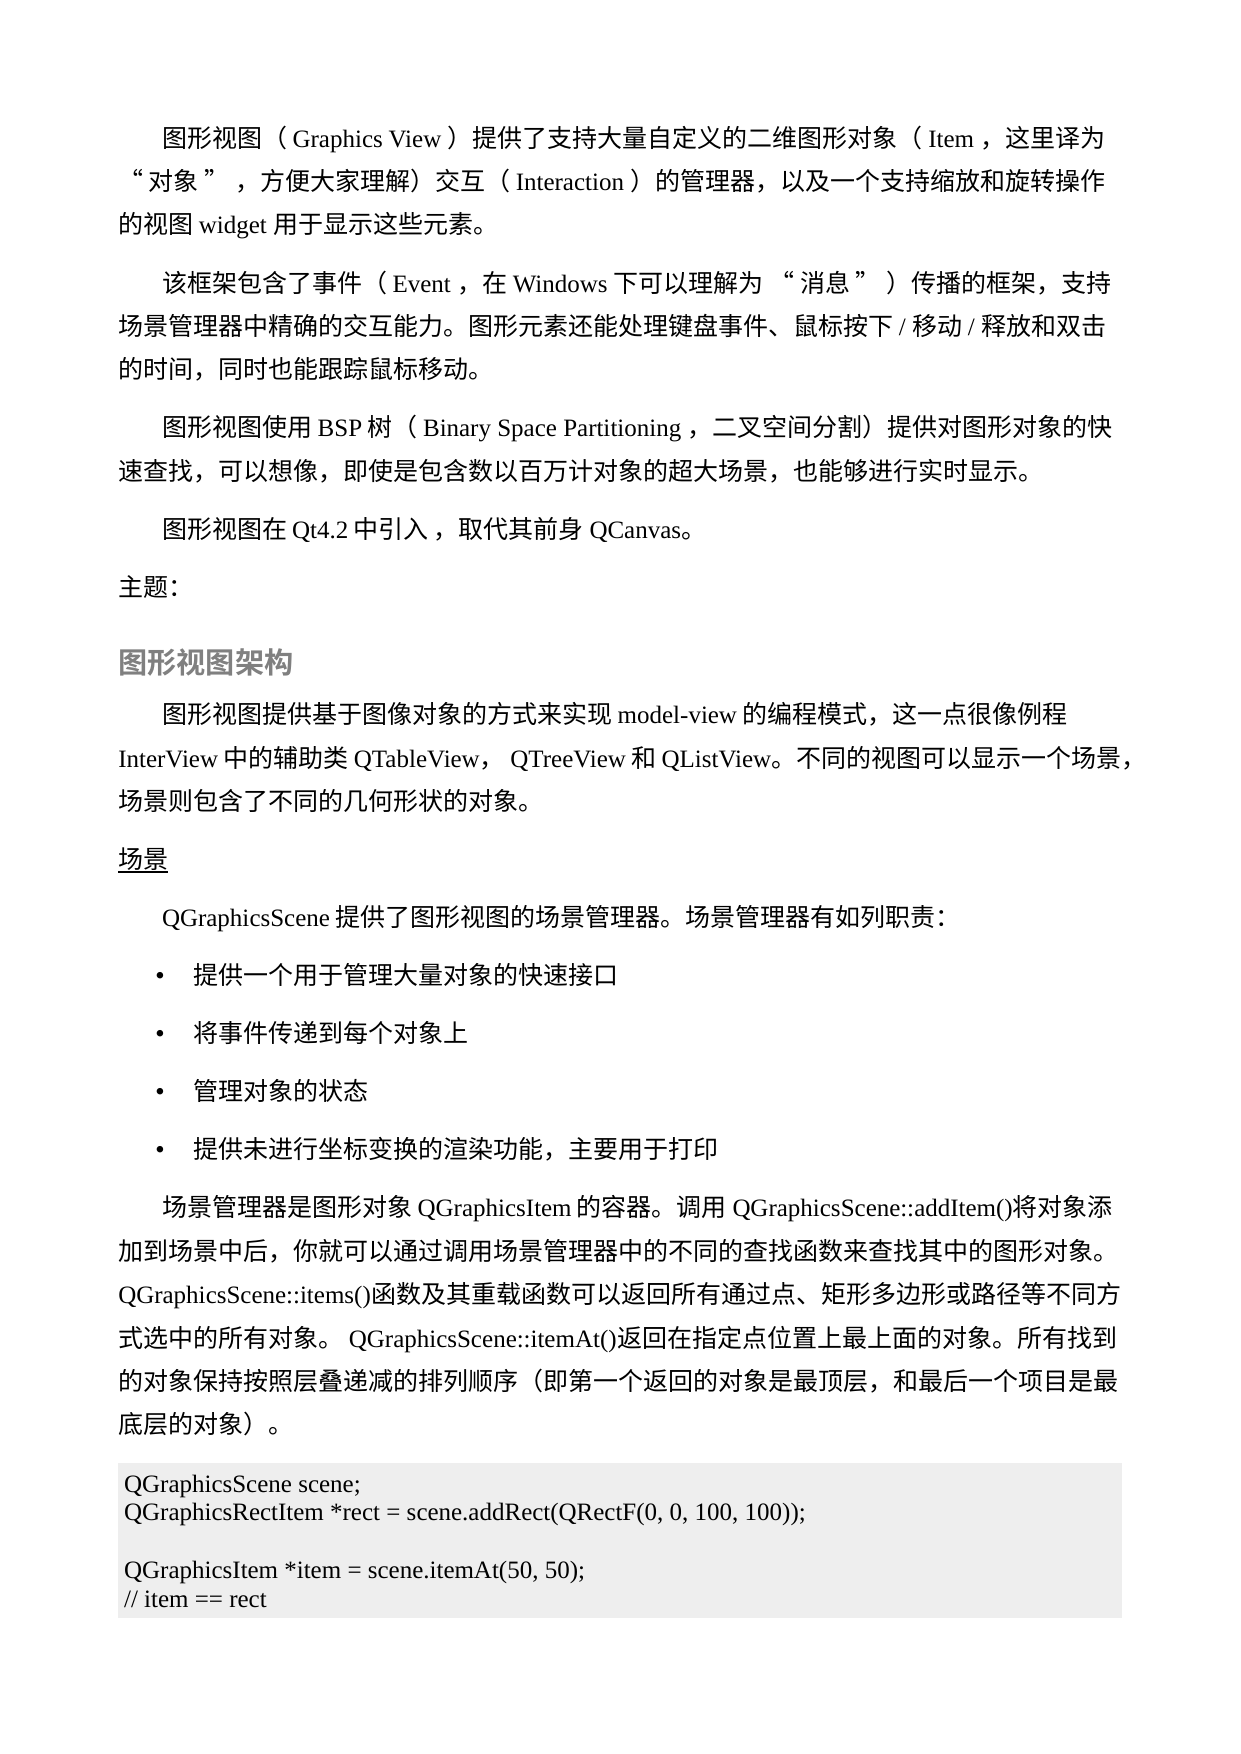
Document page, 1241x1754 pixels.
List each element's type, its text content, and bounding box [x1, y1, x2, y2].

text 主题： [118, 567, 1122, 604]
list 管理对象的状态 [156, 1072, 1122, 1108]
text 图形视图使用 BSP 树（ Binary Space Partitioning ，二叉空间分割）提供对图形对象的快速查找，可以想像，即使是包含数以百万计对象的超大场景，也能够进行实时显示。 [118, 408, 1122, 488]
text 图形视图（ Graphics View ）提供了支持大量自定义的二维图形对象（ Item ，这里译为 “ 对象 ” ，方便大家理解）交互（ Interaction ）的管理器，以及一个支持缩放和旋转操作的视图 widget 用于显示这些元素。 [118, 118, 1122, 241]
list 提供一个用于管理大量对象的快速接口 [156, 956, 1122, 992]
subtitle 图形视图架构 [118, 640, 1122, 682]
list 提供未进行坐标变换的渲染功能，主要用于打印 [156, 1130, 1122, 1166]
text 图形视图提供基于图像对象的方式来实现 model-view的编程模式，这一点很像例程 InterView中的辅助类 QTableView， QTreeView和 QListView。不同的视图可以显示一个场景，场景则包含了不同的几何形状的对象。 [118, 695, 1122, 818]
text 该框架包含了事件（ Event ，在 Windows 下可以理解为 “ 消息 ” ）传播的框架，支持场景管理器中精确的交互能力。图形元素还能处理键盘事件、鼠标按下 / 移动 / 释放和双击的时间，同时也能跟踪鼠标移动。 [118, 263, 1122, 386]
text 场景管理器是图形对象 QGraphicsItem的容器。调用 QGraphicsScene::addItem()将对象添加到场景中后，你就可以通过调用场景管理器中的不同的查找函数来查找其中的图形对象。 QGraphicsScene::items()函数及其重载函数可以返回所有通过点、矩形多边形或路径等不同方式选中的所有对象。 QGraphicsScene::itemAt()返回在指定点位置上最上面的对象。所有找到的对象保持按照层叠递减的排列顺序（即第一个返回的对象是最顶层，和最后一个项目是最底层的对象）。 [118, 1188, 1122, 1441]
text QGraphicsScene提供了图形视图的场景管理器。场景管理器有如列职责： [118, 898, 1122, 934]
table_header QGraphicsScene scene; QGraphicsRectItem *rect = scene.addRect(QRectF(0, 0, 100, 100)); QGraphicsItem *item = scene.itemAt(50, 50); // item == rect [118, 1463, 1122, 1618]
text 图形视图在Qt4.2中引入 ，取代其前身 QCanvas。 [118, 509, 1122, 546]
text 场景 [118, 840, 1122, 876]
list 将事件传递到每个对象上 [156, 1014, 1122, 1050]
